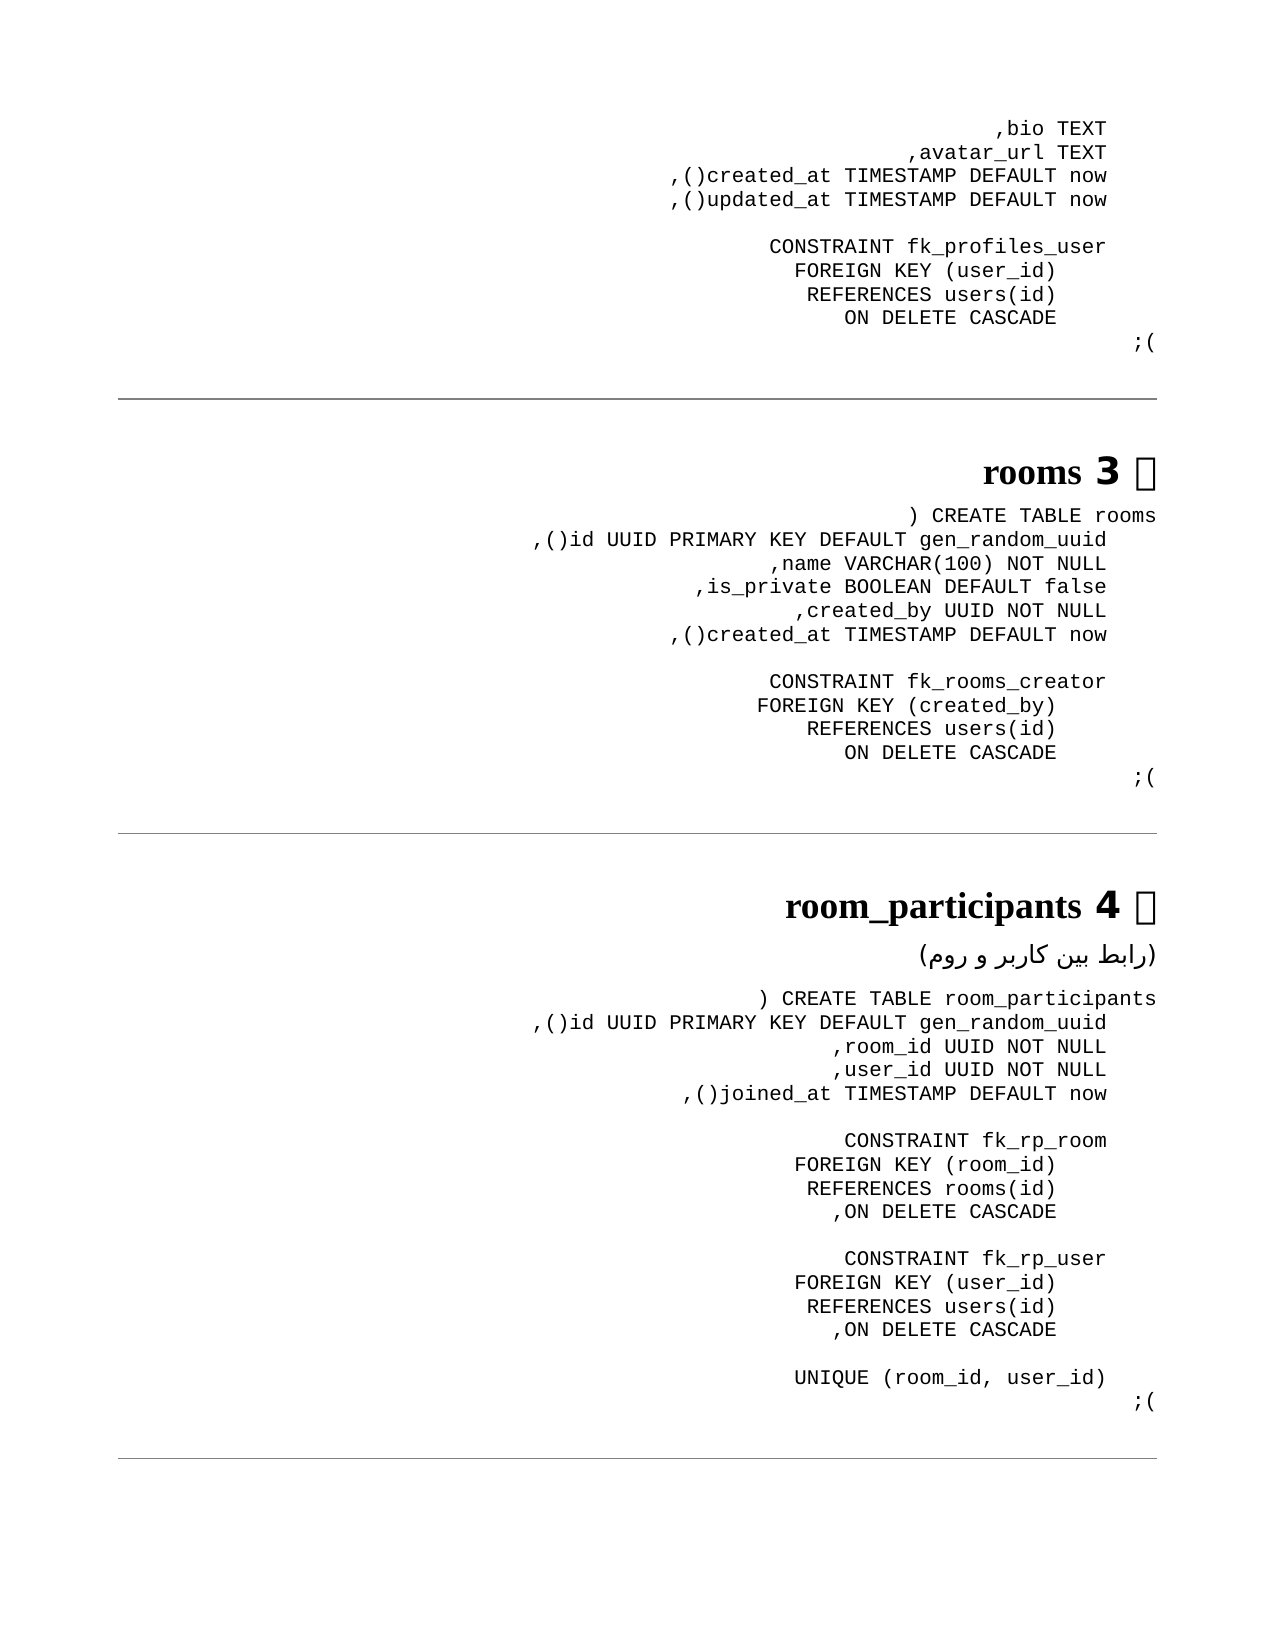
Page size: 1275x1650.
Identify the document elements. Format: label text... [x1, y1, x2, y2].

text ); [118, 1390, 1157, 1414]
text REFERENCES users(id) [118, 284, 1157, 307]
text joined_at TIMESTAMP DEFAULT now(), [118, 1083, 1157, 1107]
text ON DELETE CASCADE, [118, 1319, 1157, 1343]
text REFERENCES users(id) [118, 1296, 1157, 1319]
text avatar_url TEXT, [118, 142, 1157, 165]
subtitle 🏠 3️⃣ rooms [118, 449, 1157, 493]
text name VARCHAR(100) NOT NULL, [118, 553, 1157, 576]
text FOREIGN KEY (created_by) [118, 695, 1157, 718]
text ON DELETE CASCADE [118, 742, 1157, 766]
text ); [118, 766, 1157, 789]
text FOREIGN KEY (room_id) [118, 1154, 1157, 1177]
text CONSTRAINT fk_rp_user [118, 1248, 1157, 1272]
text created_at TIMESTAMP DEFAULT now(), [118, 165, 1157, 189]
text ON DELETE CASCADE, [118, 1201, 1157, 1225]
text FOREIGN KEY (user_id) [118, 1272, 1157, 1296]
text updated_at TIMESTAMP DEFAULT now(), [118, 189, 1157, 213]
text id UUID PRIMARY KEY DEFAULT gen_random_uuid(), [118, 1012, 1157, 1036]
text CONSTRAINT fk_rooms_creator [118, 671, 1157, 695]
text id UUID PRIMARY KEY DEFAULT gen_random_uuid(), [118, 529, 1157, 553]
text CREATE TABLE rooms ( [118, 506, 1157, 529]
text FOREIGN KEY (user_id) [118, 260, 1157, 284]
text REFERENCES users(id) [118, 718, 1157, 742]
text UNIQUE (room_id, user_id) [118, 1367, 1157, 1390]
text bio TEXT, [118, 118, 1157, 142]
subtitle 👥 4️⃣ room_participants [118, 884, 1157, 928]
text room_id UUID NOT NULL, [118, 1036, 1157, 1059]
text ); [118, 331, 1157, 354]
text (رابط بین کاربر و روم) [118, 940, 1157, 969]
text CREATE TABLE room_participants ( [118, 988, 1157, 1012]
text created_by UUID NOT NULL, [118, 600, 1157, 624]
text ON DELETE CASCADE [118, 307, 1157, 331]
text REFERENCES rooms(id) [118, 1177, 1157, 1201]
text CONSTRAINT fk_profiles_user [118, 236, 1157, 260]
text CONSTRAINT fk_rp_room [118, 1130, 1157, 1154]
text created_at TIMESTAMP DEFAULT now(), [118, 624, 1157, 647]
text user_id UUID NOT NULL, [118, 1059, 1157, 1083]
text is_private BOOLEAN DEFAULT false, [118, 576, 1157, 600]
